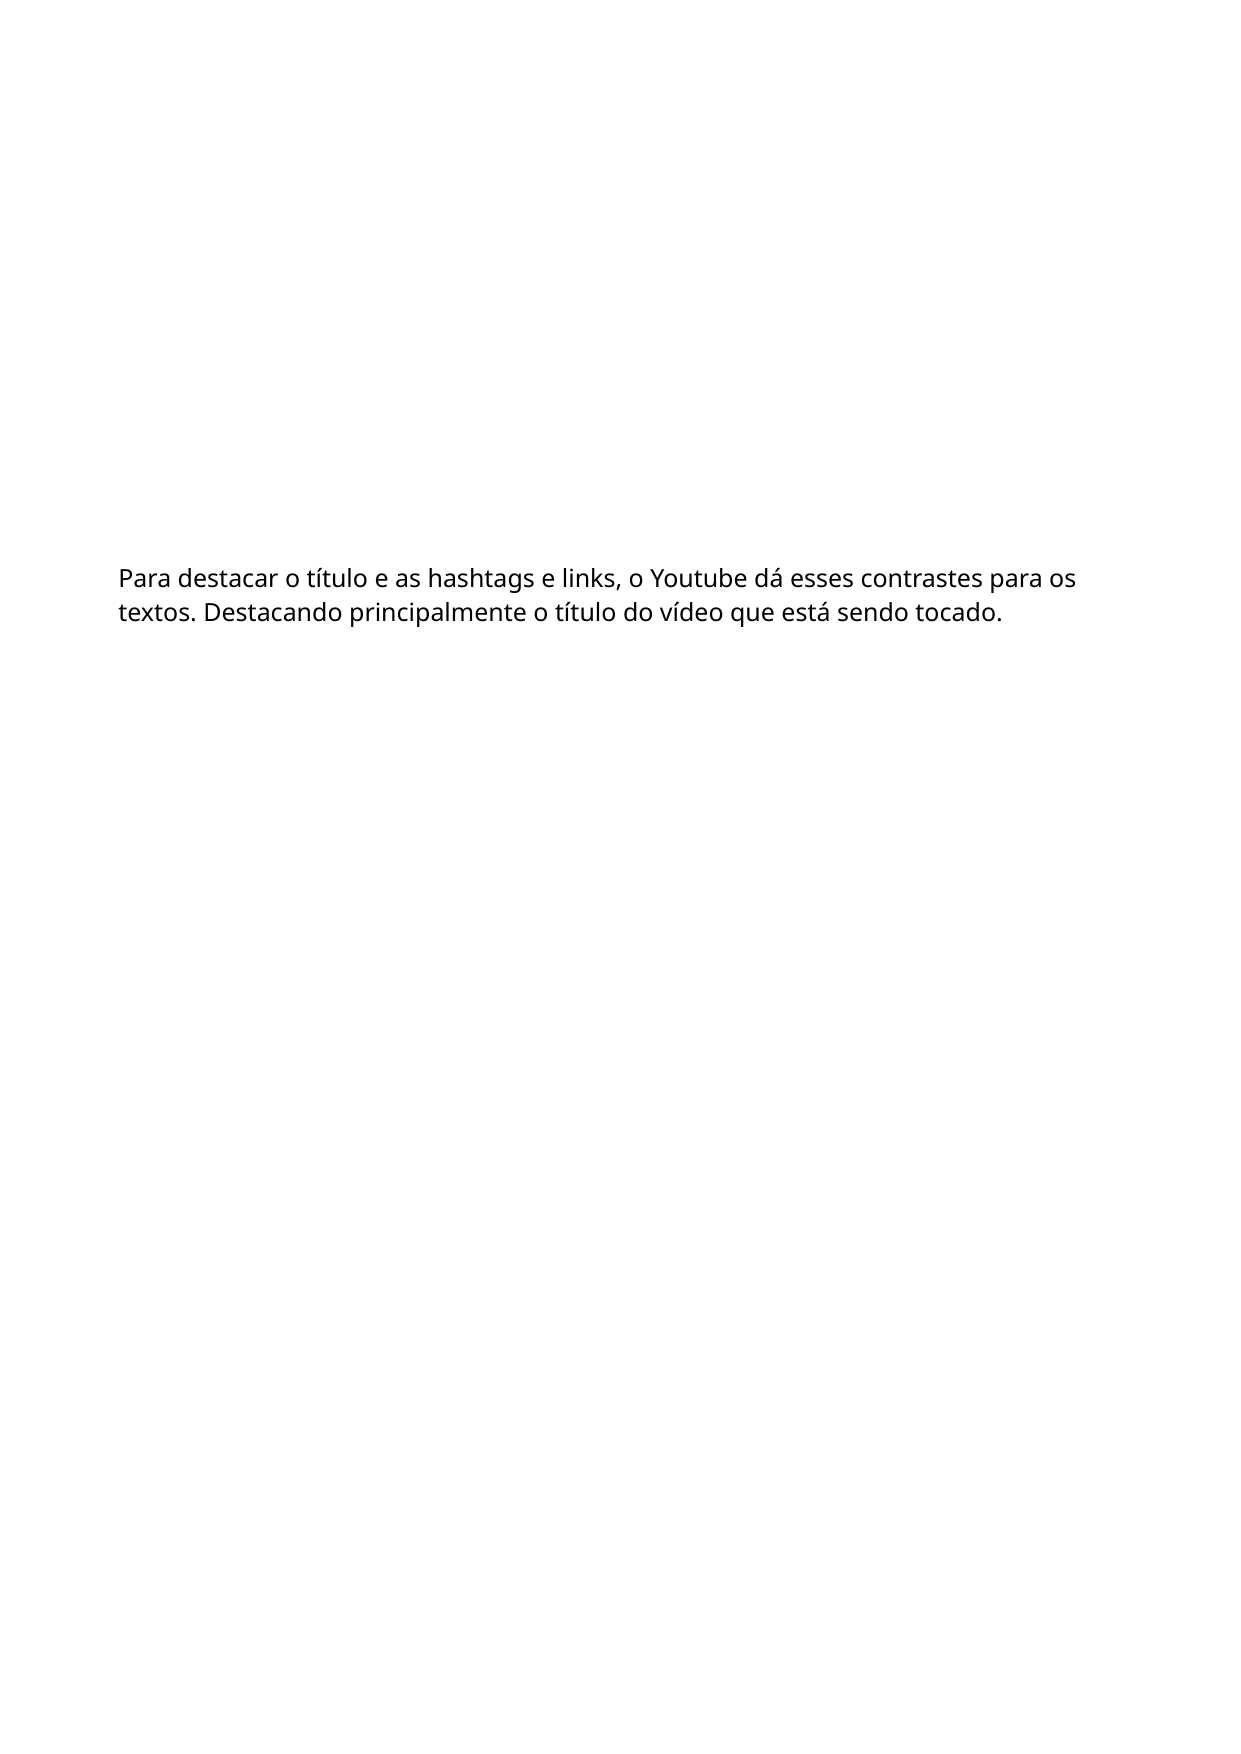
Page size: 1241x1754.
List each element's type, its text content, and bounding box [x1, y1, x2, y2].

text Para destacar o título e as hashtags e links, o Youtube dá esses contrastes para os textos. Destacando principalmente o título do vídeo que está sendo tocado. [118, 561, 1122, 629]
